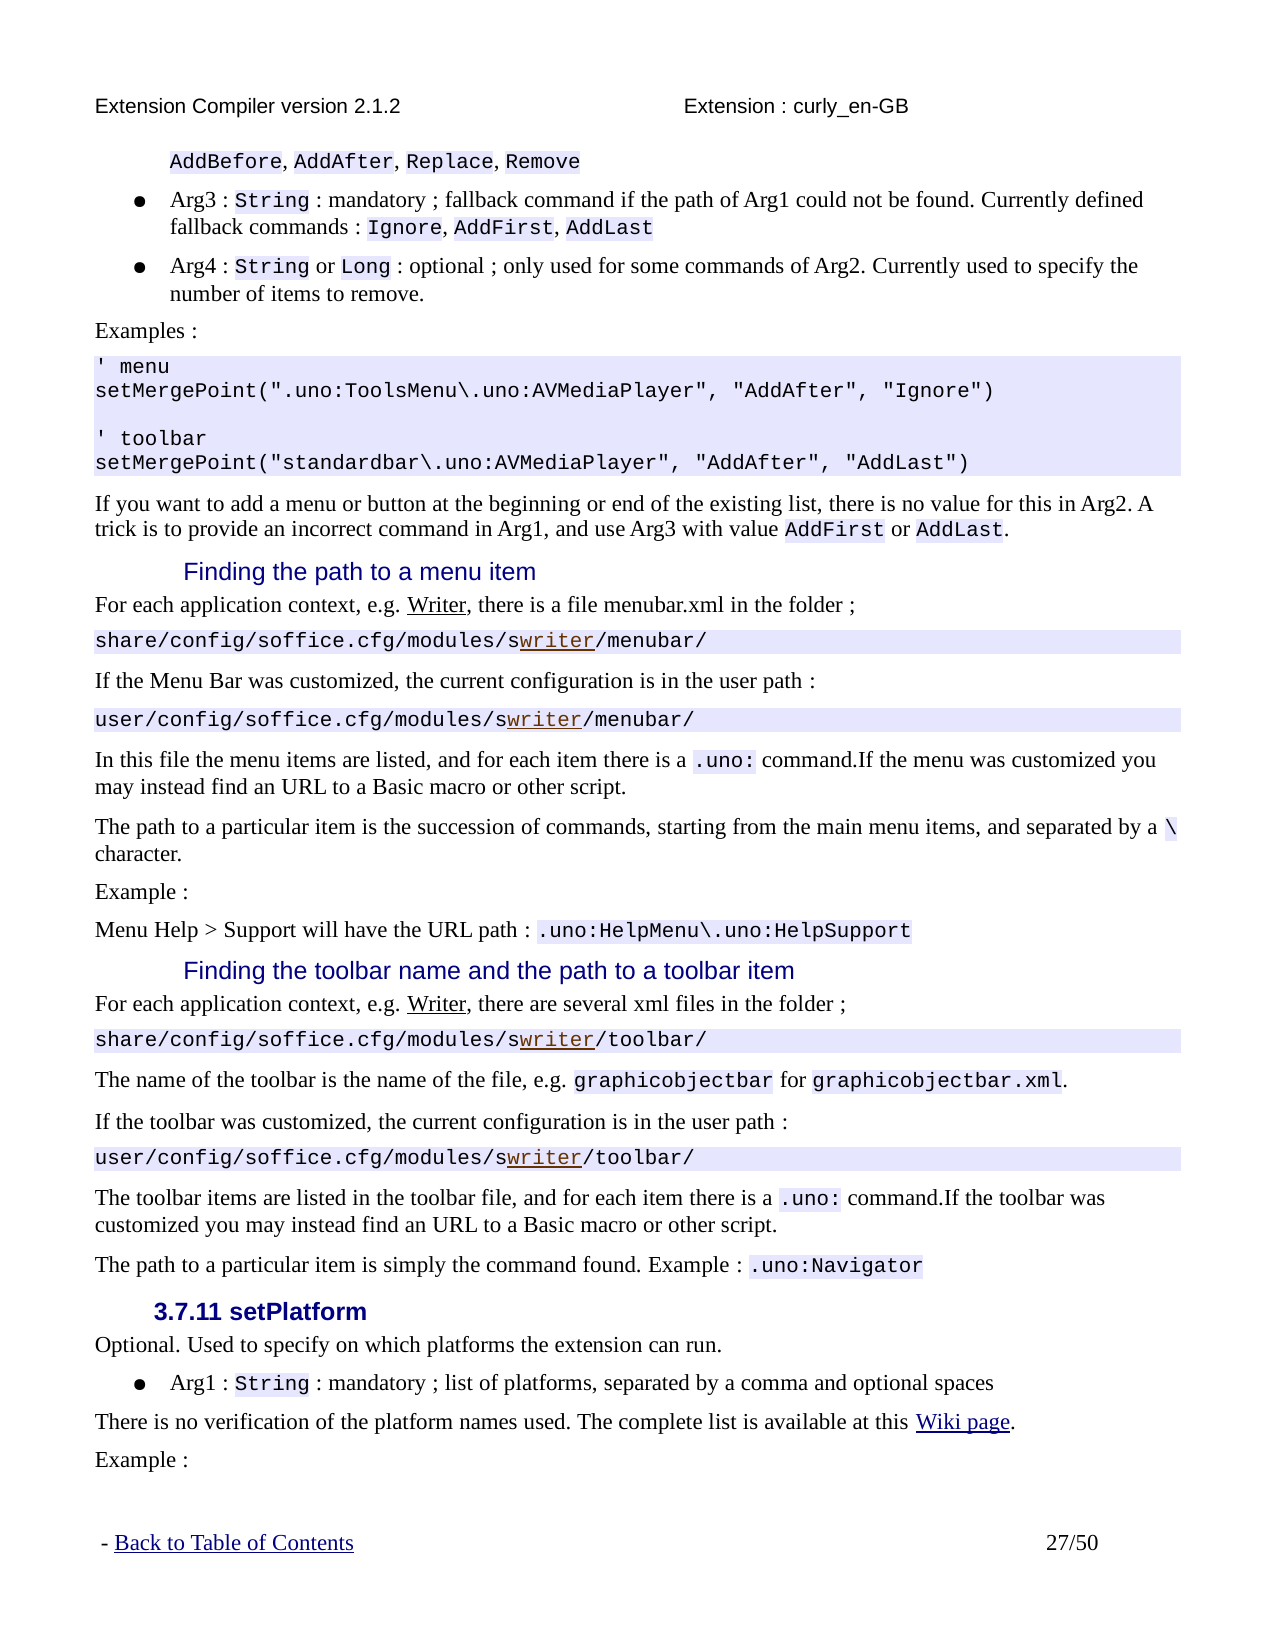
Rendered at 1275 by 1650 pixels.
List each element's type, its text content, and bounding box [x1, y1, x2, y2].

text Menu Help > Support will have the URL path : .uno:HelpMenu\.uno:HelpSupport [94, 917, 1181, 944]
text ' menu [94, 356, 1181, 380]
text share/config/soffice.cfg/modules/swriter/menubar/ [94, 630, 520, 654]
list Arg3 : String : mandatory ; fallback command if the path of Arg1 could not be found. Currently defined fallback commands : Ignore, AddFirst, AddLast [132, 187, 1181, 241]
text If the Menu Bar was customized, the current configuration is in the user path : [94, 668, 1181, 694]
list AddBefore, AddAfter, Replace, Remove [132, 147, 1181, 174]
text user/config/soffice.cfg/modules/swriter/menubar/ [94, 708, 1181, 732]
text If you want to add a menu or button at the beginning or end of the existing list, there is no value for this in Arg2. A trick is to provide an incorrect command in Arg1, and use Arg3 with value AddFirst or AddLast. [94, 491, 1181, 543]
text user/config/soffice.cfg/modules/swriter/toolbar/ [582, 1147, 1181, 1171]
text The path to a particular item is the succession of commands, starting from the main menu items, and separated by a \ character. [94, 814, 1181, 867]
text The toolbar items are listed in the toolbar file, and for each item there is a .uno: command.If the toolbar was customized you may instead find an URL to a Basic macro or other script. [94, 1185, 1181, 1238]
list Arg1 : String : mandatory ; list of platforms, separated by a comma and optional spaces [132, 1370, 1181, 1397]
text share/config/soffice.cfg/modules/swriter/menubar/ [594, 630, 1181, 654]
text share/config/soffice.cfg/modules/swriter/toolbar/ [594, 1029, 1181, 1053]
text setMergePoint("standardbar\.uno:AVMediaPlayer", "AddAfter", "AddLast") [94, 452, 1181, 476]
text Example : [94, 1447, 1181, 1473]
text Example : [94, 879, 1181, 905]
text setMergePoint(".uno:ToolsMenu\.uno:AVMediaPlayer", "AddAfter", "Ignore") [94, 380, 1181, 404]
text share/config/soffice.cfg/modules/swriter/toolbar/ [94, 1029, 520, 1053]
text In this file the menu items are listed, and for each item there is a .uno: command.If the menu was customized you may instead find an URL to a Basic macro or other script. [94, 747, 1181, 799]
text The path to a particular item is simply the command found. Example : .uno:Navigator [94, 1252, 1181, 1279]
text user/config/soffice.cfg/modules/swriter/toolbar/ [94, 1147, 507, 1171]
text Examples : [94, 318, 1181, 344]
subtitle Finding the toolbar name and the path to a toolbar item [183, 957, 1181, 985]
text There is no verification of the platform names used. The complete list is available at this Wiki page. [94, 1409, 1181, 1435]
text For each application context, e.g. Writer, there are several xml files in the folder ; [94, 991, 1181, 1016]
text ' toolbar [94, 428, 1181, 452]
list Arg4 : String or Long : optional ; only used for some commands of Arg2. Currently used to specify the number of items to remove. [132, 253, 1181, 306]
subtitle setPlatform [153, 1298, 1181, 1326]
text The name of the toolbar is the name of the file, e.g. graphicobjectbar for graphicobjectbar.xml. [94, 1067, 1181, 1094]
text For each application context, e.g. Writer, there is a file menubar.xml in the folder ; [94, 592, 1181, 617]
text If the toolbar was customized, the current configuration is in the user path : [94, 1109, 1181, 1134]
subtitle Finding the path to a menu item [183, 558, 1181, 586]
text Optional. Used to specify on which platforms the extension can run. [94, 1332, 1181, 1357]
